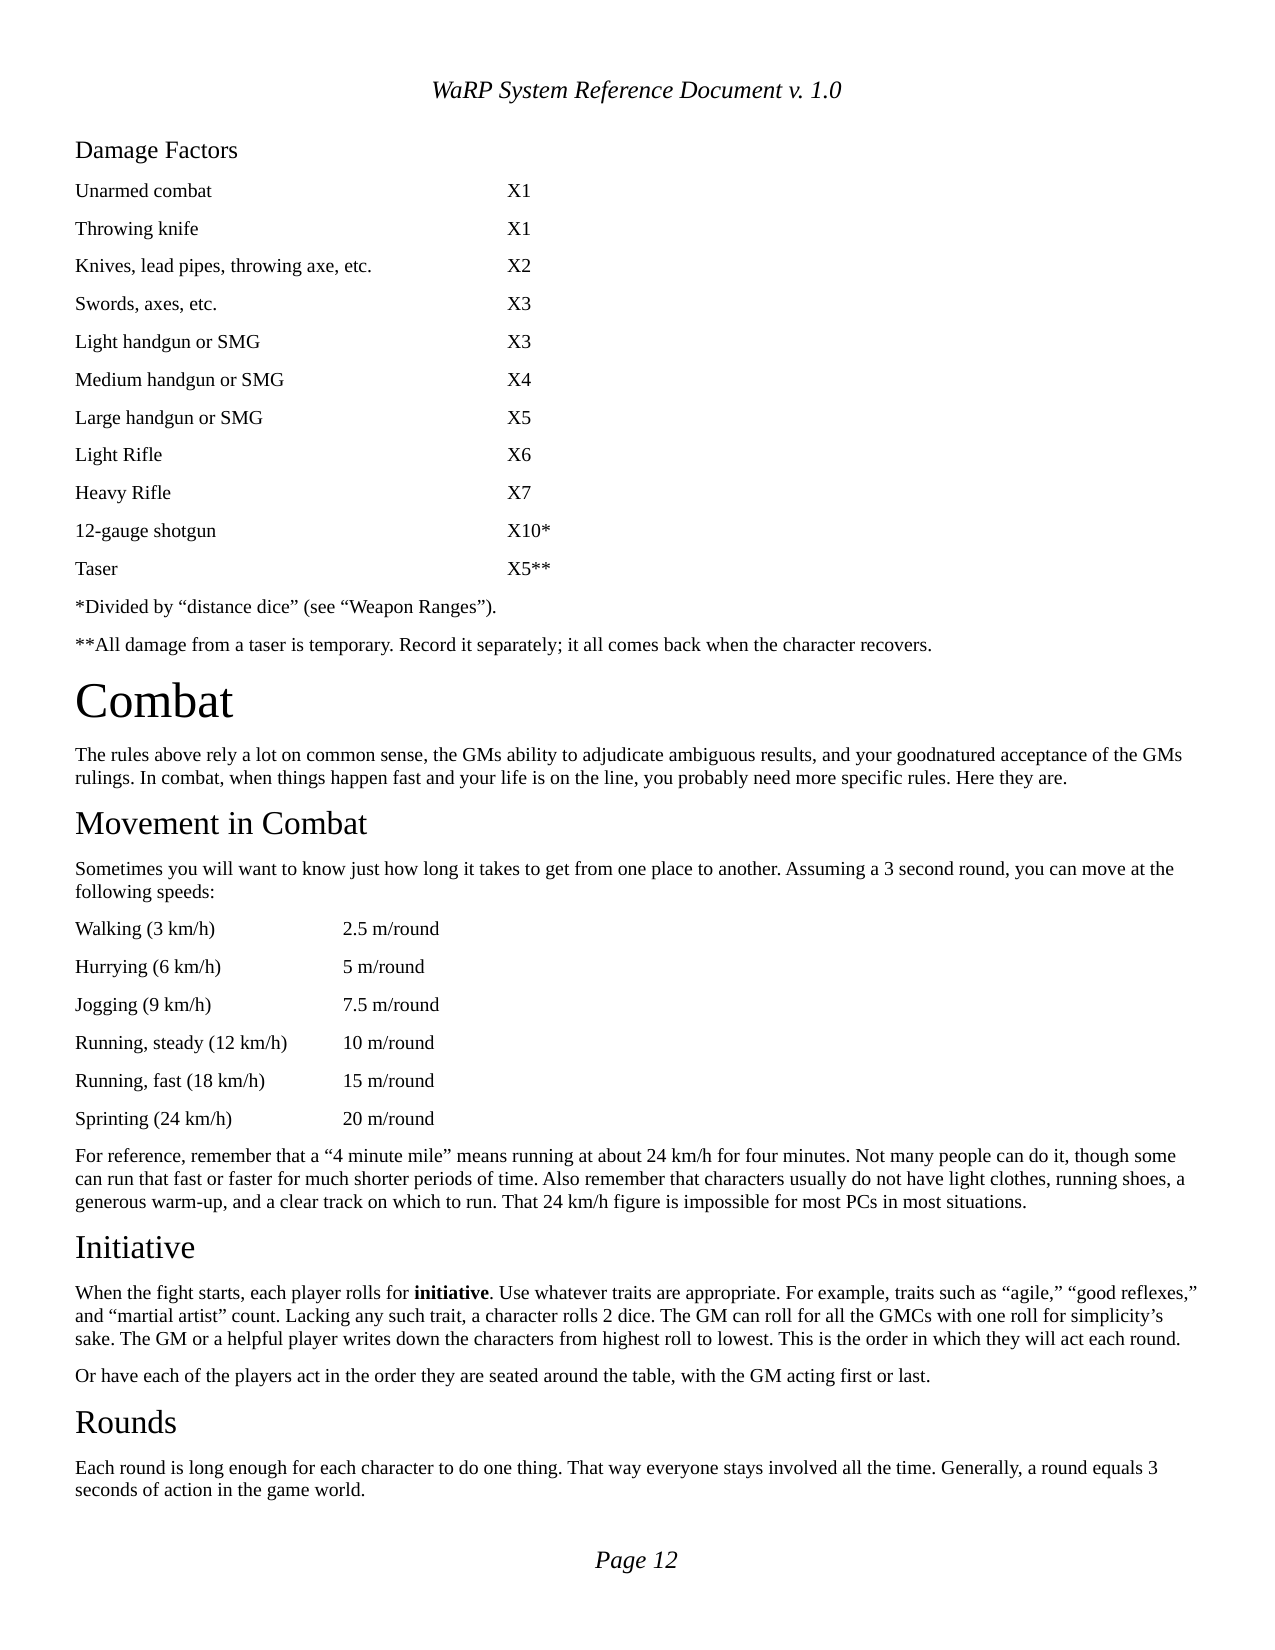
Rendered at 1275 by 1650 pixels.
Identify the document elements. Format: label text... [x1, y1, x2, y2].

text Movement in Combat [75, 803, 1200, 842]
text Sprinting (24 km/h) 20 m/round [75, 1106, 1200, 1129]
text Sometimes you will want to know just how long it takes to get from one place to another. Assuming a 3 second round, you can move at the following speeds: [75, 857, 1200, 902]
text Walking (3 km/h) 2.5 m/round [75, 917, 1200, 940]
text Heavy Rifle X7 [75, 481, 1200, 504]
text Throwing knife X1 [75, 217, 1200, 239]
text 12-gauge shotgun X10* [75, 519, 1200, 542]
text *Divided by “distance dice” (see “Weapon Ranges”). [75, 595, 1200, 617]
text Running, fast (18 km/h) 15 m/round [75, 1069, 1200, 1091]
text When the fight starts, each player rolls for initiative. Use whatever traits are appropriate. For example, traits such as “agile,” “good reflexes,” and “martial artist” count. Lacking any such trait, a character rolls 2 dice. The GM can roll for all the GMCs with one roll for simplicity’s sake. The GM or a helpful player writes down the characters from highest roll to lowest. This is the order in which they will act each round. [75, 1281, 1200, 1349]
text Hurrying (6 km/h) 5 m/round [75, 955, 1200, 978]
text Damage Factors [75, 135, 1200, 164]
text Taser X5** [75, 557, 1200, 580]
text Medium handgun or SMG X4 [75, 368, 1200, 391]
text Or have each of the players act in the order they are seated around the table, with the GM acting first or last. [75, 1364, 1200, 1387]
text Unarmed combat X1 [75, 179, 1200, 202]
text Swords, axes, etc. X3 [75, 292, 1200, 315]
text **All damage from a taser is temporary. Record it separately; it all comes back when the character recovers. [75, 632, 1200, 655]
text Jogging (9 km/h) 7.5 m/round [75, 993, 1200, 1016]
text Running, steady (12 km/h) 10 m/round [75, 1031, 1200, 1054]
text Light handgun or SMG X3 [75, 330, 1200, 353]
text Light Rifle X6 [75, 443, 1200, 466]
text For reference, remember that a “4 minute mile” means running at about 24 km/h for four minutes. Not many people can do it, though some can run that fast or faster for much shorter periods of time. Also remember that characters usually do not have light clothes, running shoes, a generous warm-up, and a clear track on which to run. That 24 km/h figure is impossible for most PCs in most situations. [75, 1144, 1200, 1213]
text Knives, lead pipes, throwing axe, etc. X2 [75, 254, 1200, 277]
text Combat [75, 670, 1200, 728]
text Rounds [75, 1402, 1200, 1441]
text The rules above rely a lot on common sense, the GMs ability to adjudicate ambiguous results, and your goodnatured acceptance of the GMs rulings. In combat, when things happen fast and your life is on the line, you probably need more specific rules. Here they are. [75, 743, 1200, 788]
text Large handgun or SMG X5 [75, 406, 1200, 428]
text Initiative [75, 1228, 1200, 1266]
text Each round is long enough for each character to do one thing. That way everyone stays involved all the time. Generally, a round equals 3 seconds of action in the game world. [75, 1456, 1200, 1501]
